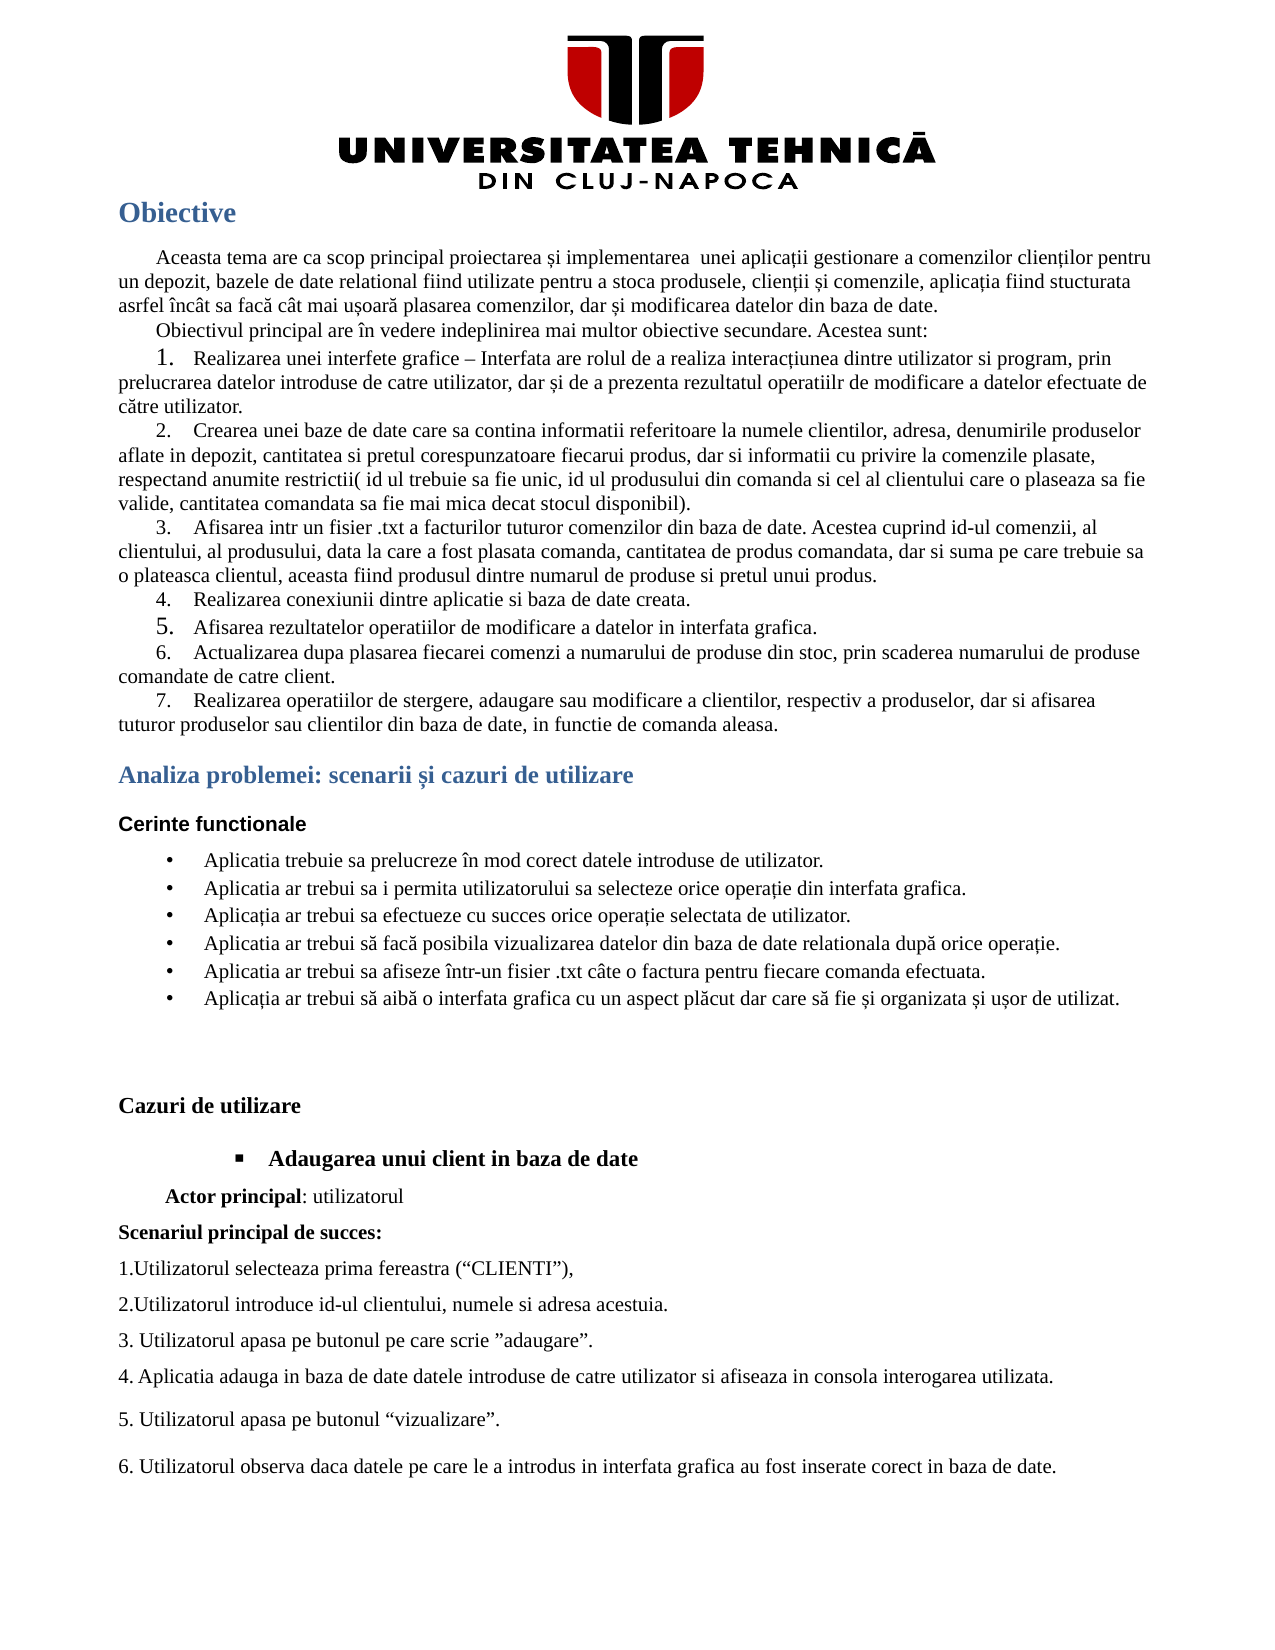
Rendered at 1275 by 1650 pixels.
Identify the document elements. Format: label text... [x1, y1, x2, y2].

list Afisarea rezultatelor operatiilor de modificare a datelor in interfata grafica. [118, 611, 1157, 640]
subtitle Adaugarea unui client in baza de date [231, 1145, 1157, 1172]
list Realizarea operatiilor de stergere, adaugare sau modificare a clientilor, respectiv a produselor, dar si afisarea tuturor produselor sau clientilor din baza de date, in functie de comanda aleasa. [118, 688, 1157, 736]
list Aplicatia trebuie sa prelucreze în mod corect datele introduse de utilizator. [166, 848, 1157, 872]
list Aplicatia ar trebui sa afiseze într-un fisier .txt câte o factura pentru fiecare comanda efectuata. [166, 958, 1157, 983]
text Aceasta tema are ca scop principal proiectarea și implementarea unei aplicații gestionare a comenzilor clienților pentru un depozit, bazele de date relational fiind utilizate pentru a stoca produsele, clienții și comenzile, aplicația fiind stucturata asrfel încât sa facă cât mai ușoară plasarea comenzilor, dar și modificarea datelor din baza de date. [118, 245, 1157, 317]
list Aplicația ar trebui să aibă o interfata grafica cu un aspect plăcut dar care să fie și organizata și ușor de utilizat. [166, 986, 1157, 1010]
subtitle Obiective [118, 195, 1157, 228]
subtitle Analiza problemei: scenarii și cazuri de utilizare [118, 760, 1157, 788]
text Scenariul principal de succes: 1.Utilizatorul selecteaza prima fereastra (“CLIENTI”), [118, 1220, 1157, 1280]
list Afisarea intr un fisier .txt a facturilor tuturor comenzilor din baza de date. Acestea cuprind id-ul comenzii, al clientului, al produsului, data la care a fost plasata comanda, cantitatea de produs comandata, dar si suma pe care trebuie sa o plateasca clientul, aceasta fiind produsul dintre numarul de produse si pretul unui produs. [118, 515, 1157, 587]
text 2.Utilizatorul introduce id-ul clientului, numele si adresa acestuia. 3. Utilizatorul apasa pe butonul pe care scrie ”adaugare”. [118, 1292, 1157, 1352]
list Actor principal: utilizatorul [90, 1184, 1157, 1208]
subtitle Cazuri de utilizare [118, 1092, 1157, 1118]
text 6. Utilizatorul observa daca datele pe care le a introdus in interfata grafica au fost inserate corect in baza de date. [118, 1454, 1157, 1478]
list Aplicația ar trebui sa efectueze cu succes orice operație selectata de utilizator. [166, 903, 1157, 927]
text 4. Aplicatia adauga in baza de date datele introduse de catre utilizator si afiseaza in consola interogarea utilizata. [118, 1364, 1157, 1388]
list Realizarea conexiunii dintre aplicatie si baza de date creata. [118, 587, 1157, 611]
list Aplicatia ar trebui să facă posibila vizualizarea datelor din baza de date relationala după orice operație. [166, 931, 1157, 955]
list Aplicatia ar trebui sa i permita utilizatorului sa selecteze orice operație din interfata grafica. [166, 876, 1157, 900]
subtitle Cerinte functionale [118, 812, 1157, 836]
text 5. Utilizatorul apasa pe butonul “vizualizare”. [118, 1406, 1157, 1431]
list Crearea unei baze de date care sa contina informatii referitoare la numele clientilor, adresa, denumirile produselor aflate in depozit, cantitatea si pretul corespunzatoare fiecarui produs, dar si informatii cu privire la comenzile plasate, respectand anumite restrictii( id ul trebuie sa fie unic, id ul produsului din comanda si cel al clientului care o plaseaza sa fie valide, cantitatea comandata sa fie mai mica decat stocul disponibil). [118, 418, 1157, 515]
text Obiectivul principal are în vedere indeplinirea mai multor obiective secundare. Acestea sunt: [118, 317, 1157, 342]
list Actualizarea dupa plasarea fiecarei comenzi a numarului de produse din stoc, prin scaderea numarului de produse comandate de catre client. [118, 640, 1157, 688]
list Realizarea unei interfete grafice – Interfata are rolul de a realiza interacțiunea dintre utilizator si program, prin prelucrarea datelor introduse de catre utilizator, dar și de a prezenta rezultatul operatiilr de modificare a datelor efectuate de către utilizator. [118, 342, 1157, 418]
